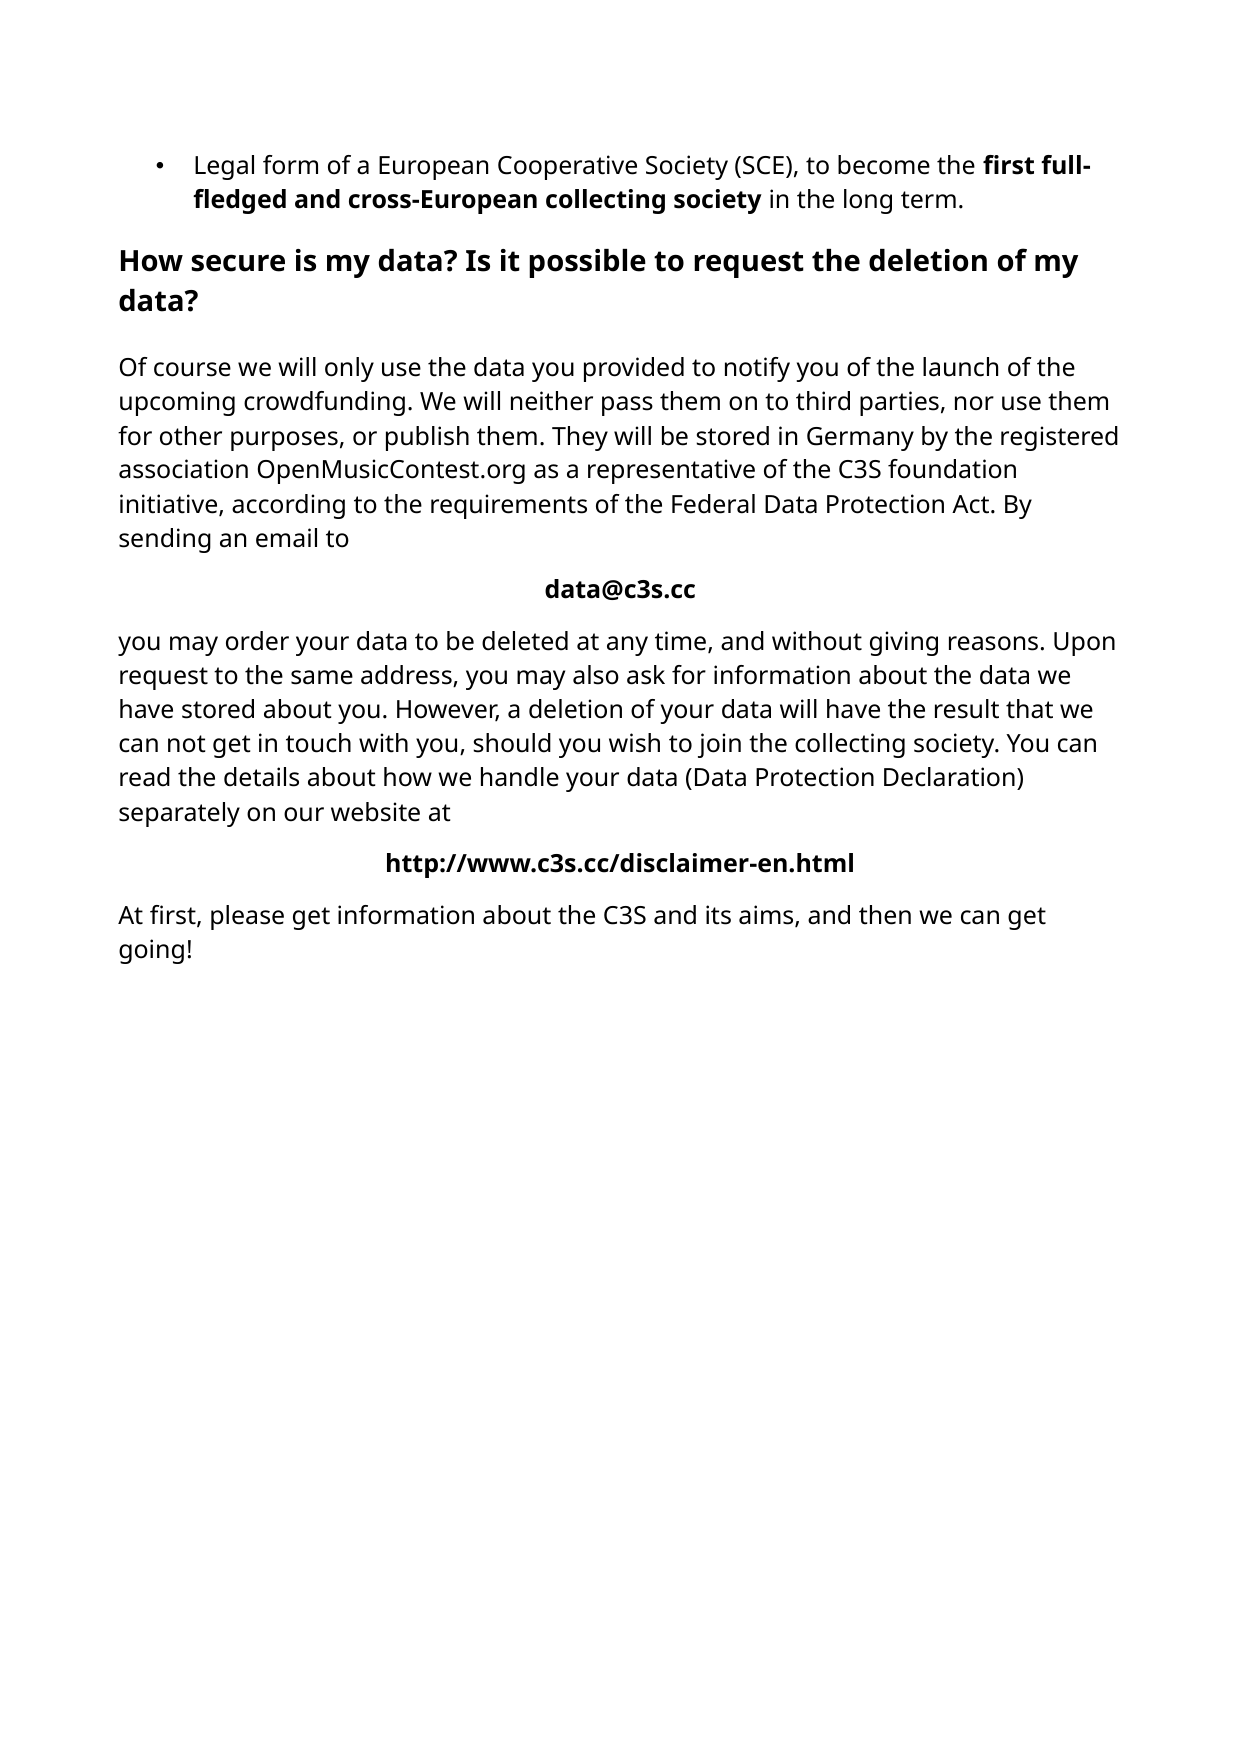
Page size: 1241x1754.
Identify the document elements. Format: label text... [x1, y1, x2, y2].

text At first, please get information about the C3S and its aims, and then we can get going! [118, 898, 1122, 966]
list Legal form of a European Cooperative Society (SCE), to become the first full-fledged and cross-European collecting society in the long term. [156, 148, 1122, 216]
text Of course we will only use the data you provided to notify you of the launch of the upcoming crowdfunding. We will neither pass them on to third parties, nor use them for other purposes, or publish them. They will be stored in Germany by the registered association OpenMusicContest.org as a representative of the C3S foundation initiative, according to the requirements of the Federal Data Protection Act. By sending an email to [118, 350, 1122, 554]
text you may order your data to be deleted at any time, and without giving reasons. Upon request to the same address, you may also ask for information about the data we have stored about you. However, a deletion of your data will have the result that we can not get in touch with you, should you wish to join the collecting society. You can read the details about how we handle your data (Data Protection Declaration) separately on our website at [118, 624, 1122, 828]
text data@c3s.cc [118, 572, 1122, 606]
text http://www.c3s.cc/disclaimer-en.html [118, 846, 1122, 880]
subtitle How secure is my data? Is it possible to request the deletion of my data? [118, 241, 1122, 320]
